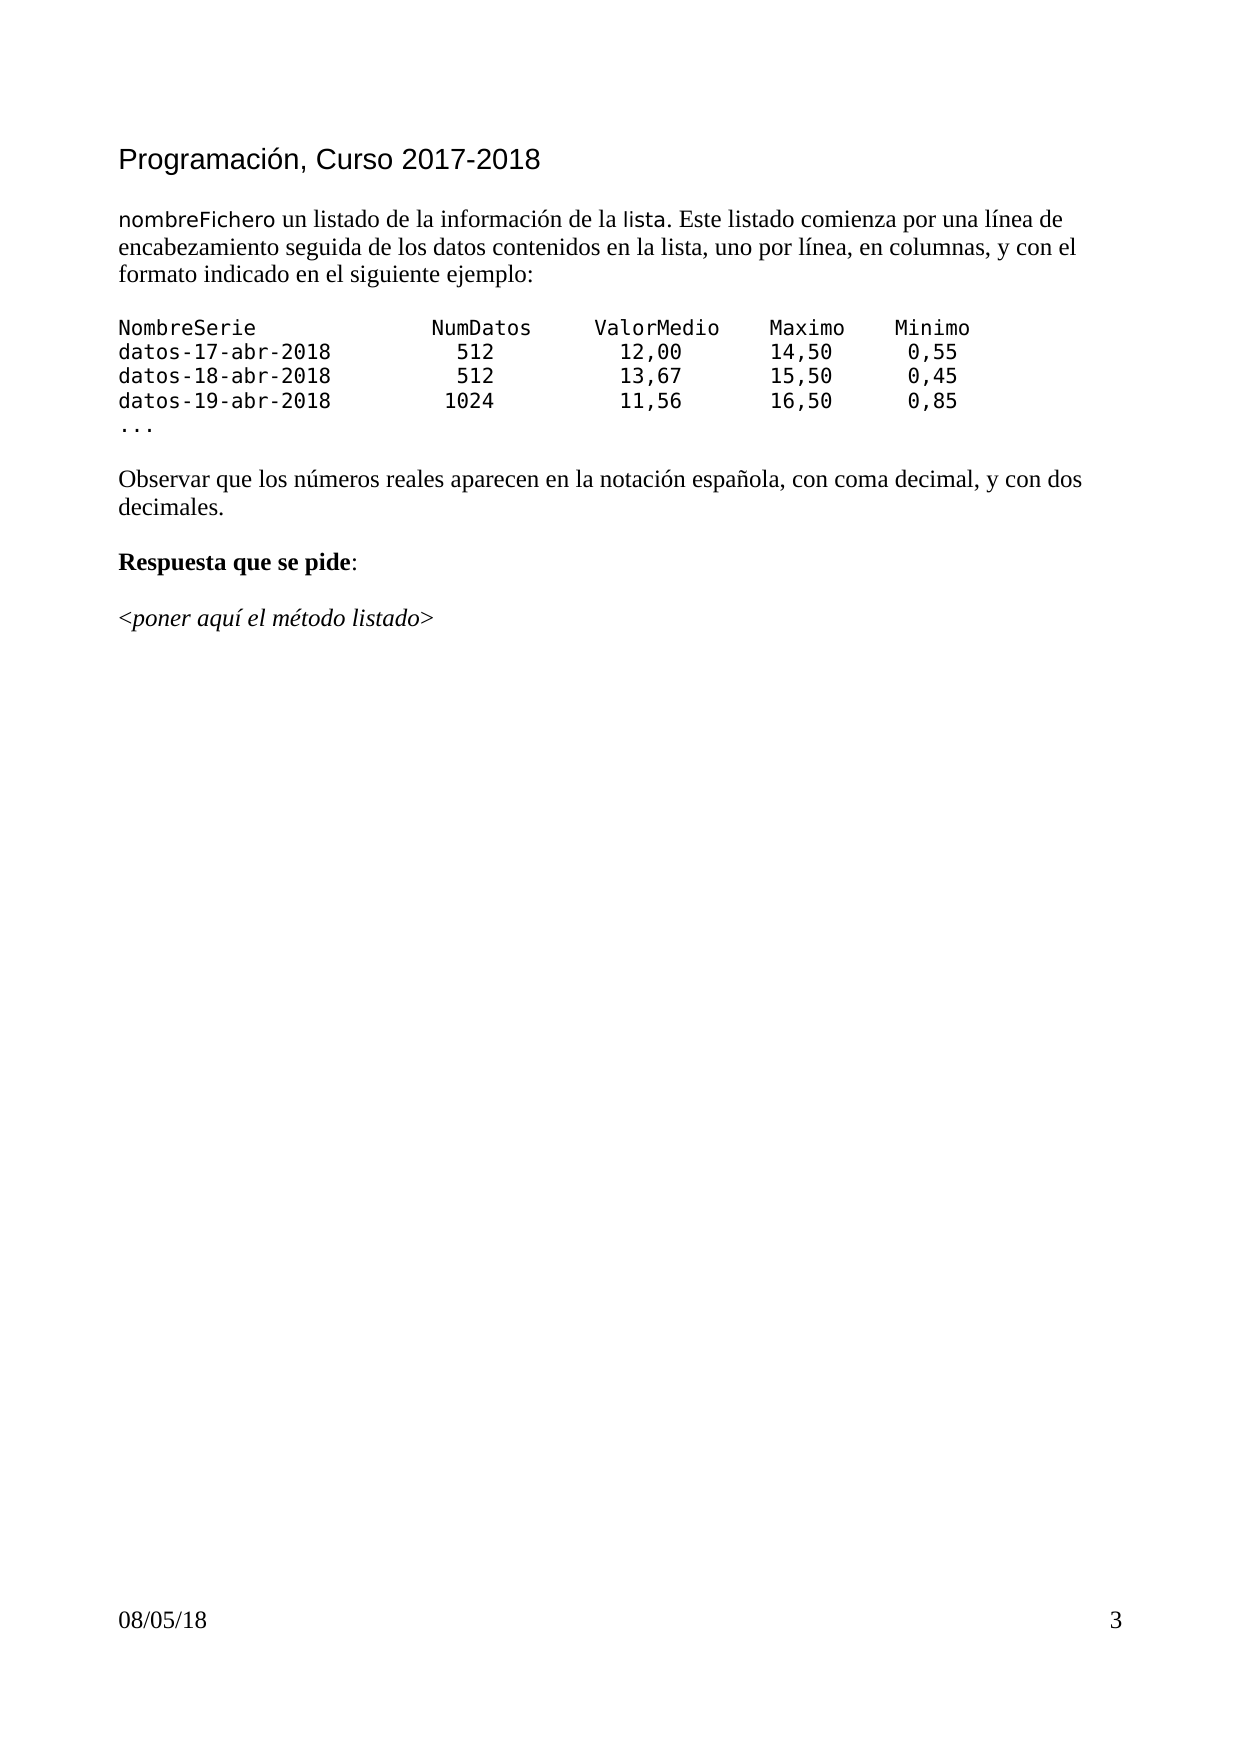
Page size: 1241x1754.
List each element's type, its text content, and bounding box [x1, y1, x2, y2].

text ... [118, 413, 1122, 437]
text datos-19-abr-2018 1024 11,56 16,50 0,85 [118, 389, 1122, 413]
text Respuesta que se pide: [118, 548, 1122, 576]
text <poner aquí el método listado> [118, 604, 1122, 631]
text NombreSerie NumDatos ValorMedio Maximo Minimo [118, 316, 1122, 340]
text nombreFichero un listado de la información de la lista. Este listado comienza por una línea de encabezamiento seguida de los datos contenidos en la lista, uno por línea, en columnas, y con el formato indicado en el siguiente ejemplo: [118, 205, 1122, 288]
text datos-17-abr-2018 512 12,00 14,50 0,55 [118, 340, 1122, 364]
text datos-18-abr-2018 512 13,67 15,50 0,45 [118, 364, 1122, 389]
text Observar que los números reales aparecen en la notación española, con coma decimal, y con dos decimales. [118, 465, 1122, 521]
